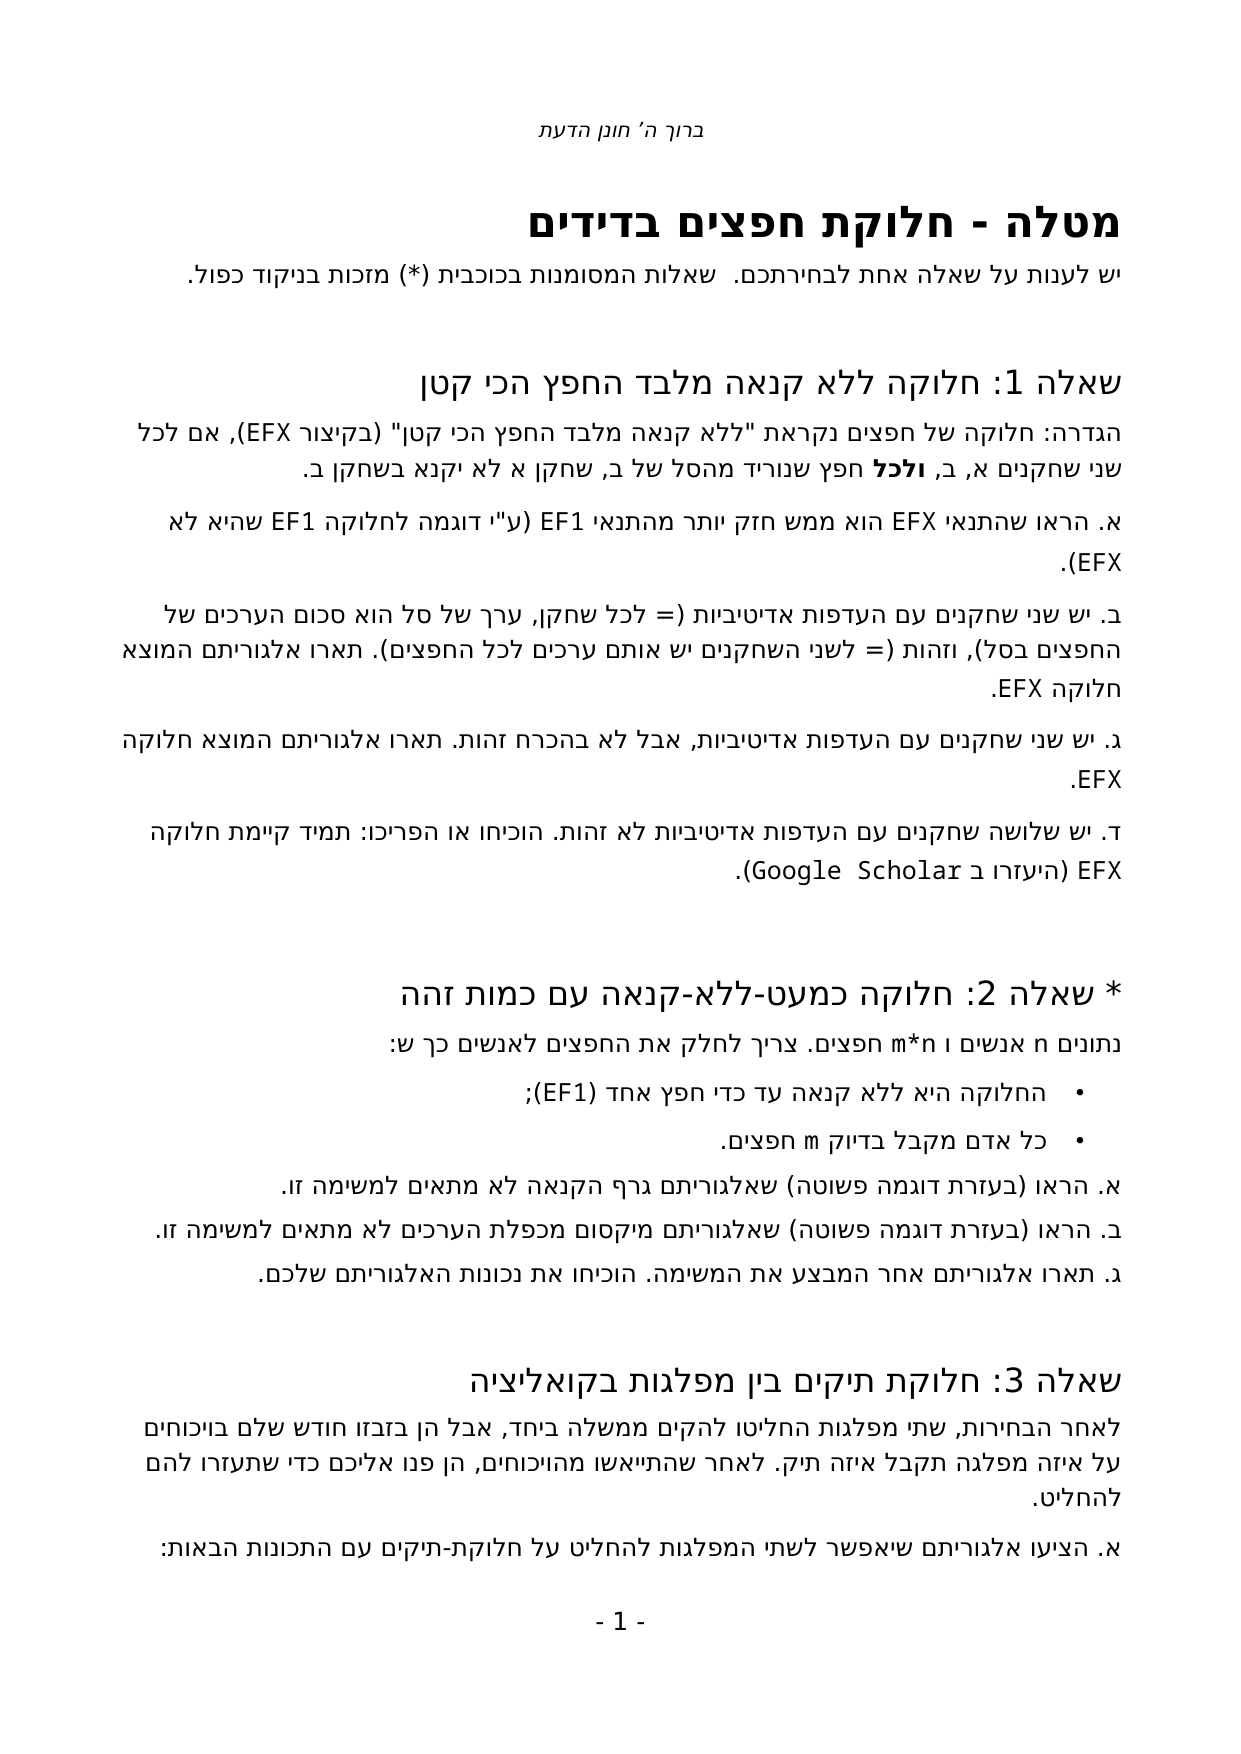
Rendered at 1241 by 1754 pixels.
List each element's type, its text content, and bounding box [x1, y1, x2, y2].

subtitle מטלה - חלוקת חפצים בדידים [118, 197, 1122, 248]
text ד. יש שלושה שחקנים עם העדפות אדיטיביות לא זהות. הוכיחו או הפריכו: תמיד קיימת חלוקה EFX (היעזרו ב Google Scholar). [118, 817, 1122, 887]
text ב. יש שני שחקנים עם העדפות אדיטיביות (= לכל שחקן, ערך של סל הוא סכום הערכים של החפצים בסל), וזהות (= לשני השחקנים יש אותם ערכים לכל החפצים). תארו אלגוריתם המוצא חלוקה EFX. [118, 600, 1122, 704]
text ג. תארו אלגוריתם אחר המבצע את המשימה. הוכיחו את נכונות האלגוריתם שלכם. [118, 1259, 1122, 1288]
subtitle * שאלה 2: חלוקה כמעט-ללא-קנאה עם כמות זהה [118, 974, 1122, 1013]
list כל אדם מקבל בדיוק m חפצים. [118, 1123, 1084, 1157]
text ב. הראו (בעזרת דוגמה פשוטה) שאלגוריתם מיקסום מכפלת הערכים לא מתאים למשימה זו. [118, 1215, 1122, 1244]
subtitle שאלה 1: חלוקה ללא קנאה מלבד החפץ הכי קטן [118, 363, 1122, 402]
text ג. יש שני שחקנים עם העדפות אדיטיביות, אבל לא בהכרח זהות. תארו אלגוריתם המוצא חלוקה EFX. [118, 726, 1122, 796]
text לאחר הבחירות, שתי מפלגות החליטו להקים ממשלה ביחד, אבל הן בזבזו חודש שלם בויכוחים על איזה מפלגה תקבל איזה תיק. לאחר שהתייאשו מהויכוחים, הן פנו אליכם כדי שתעזרו להם להחליט. [118, 1413, 1122, 1512]
list החלוקה היא ללא קנאה עד כדי חפץ אחד (EF1); [118, 1074, 1084, 1108]
text יש לענות על שאלה אחת לבחירתכם. שאלות המסומנות בכוכבית (*) מזכות בניקוד כפול. [118, 260, 1122, 289]
text א. הראו שהתנאי EFX הוא ממש חזק יותר מהתנאי EF1 (ע"י דוגמה לחלוקה EF1 שהיא לא EFX). [118, 504, 1122, 579]
subtitle שאלה 3: חלוקת תיקים בין מפלגות בקואליציה [118, 1362, 1122, 1401]
text א. הציעו אלגוריתם שיאפשר לשתי המפלגות להחליט על חלוקת-תיקים עם התכונות הבאות: [118, 1533, 1122, 1562]
text הגדרה: חלוקה של חפצים נקראת "ללא קנאה מלבד החפץ הכי קטן" (בקיצור EFX), אם לכל שני שחקנים א, ב, ולכל חפץ שנוריד מהסל של ב, שחקן א לא יקנא בשחקן ב. [118, 414, 1122, 483]
text א. הראו (בעזרת דוגמה פשוטה) שאלגוריתם גרף הקנאה לא מתאים למשימה זו. [118, 1171, 1122, 1201]
text נתונים n אנשים ו m*n חפצים. צריך לחלק את החפצים לאנשים כך ש: [118, 1026, 1122, 1059]
